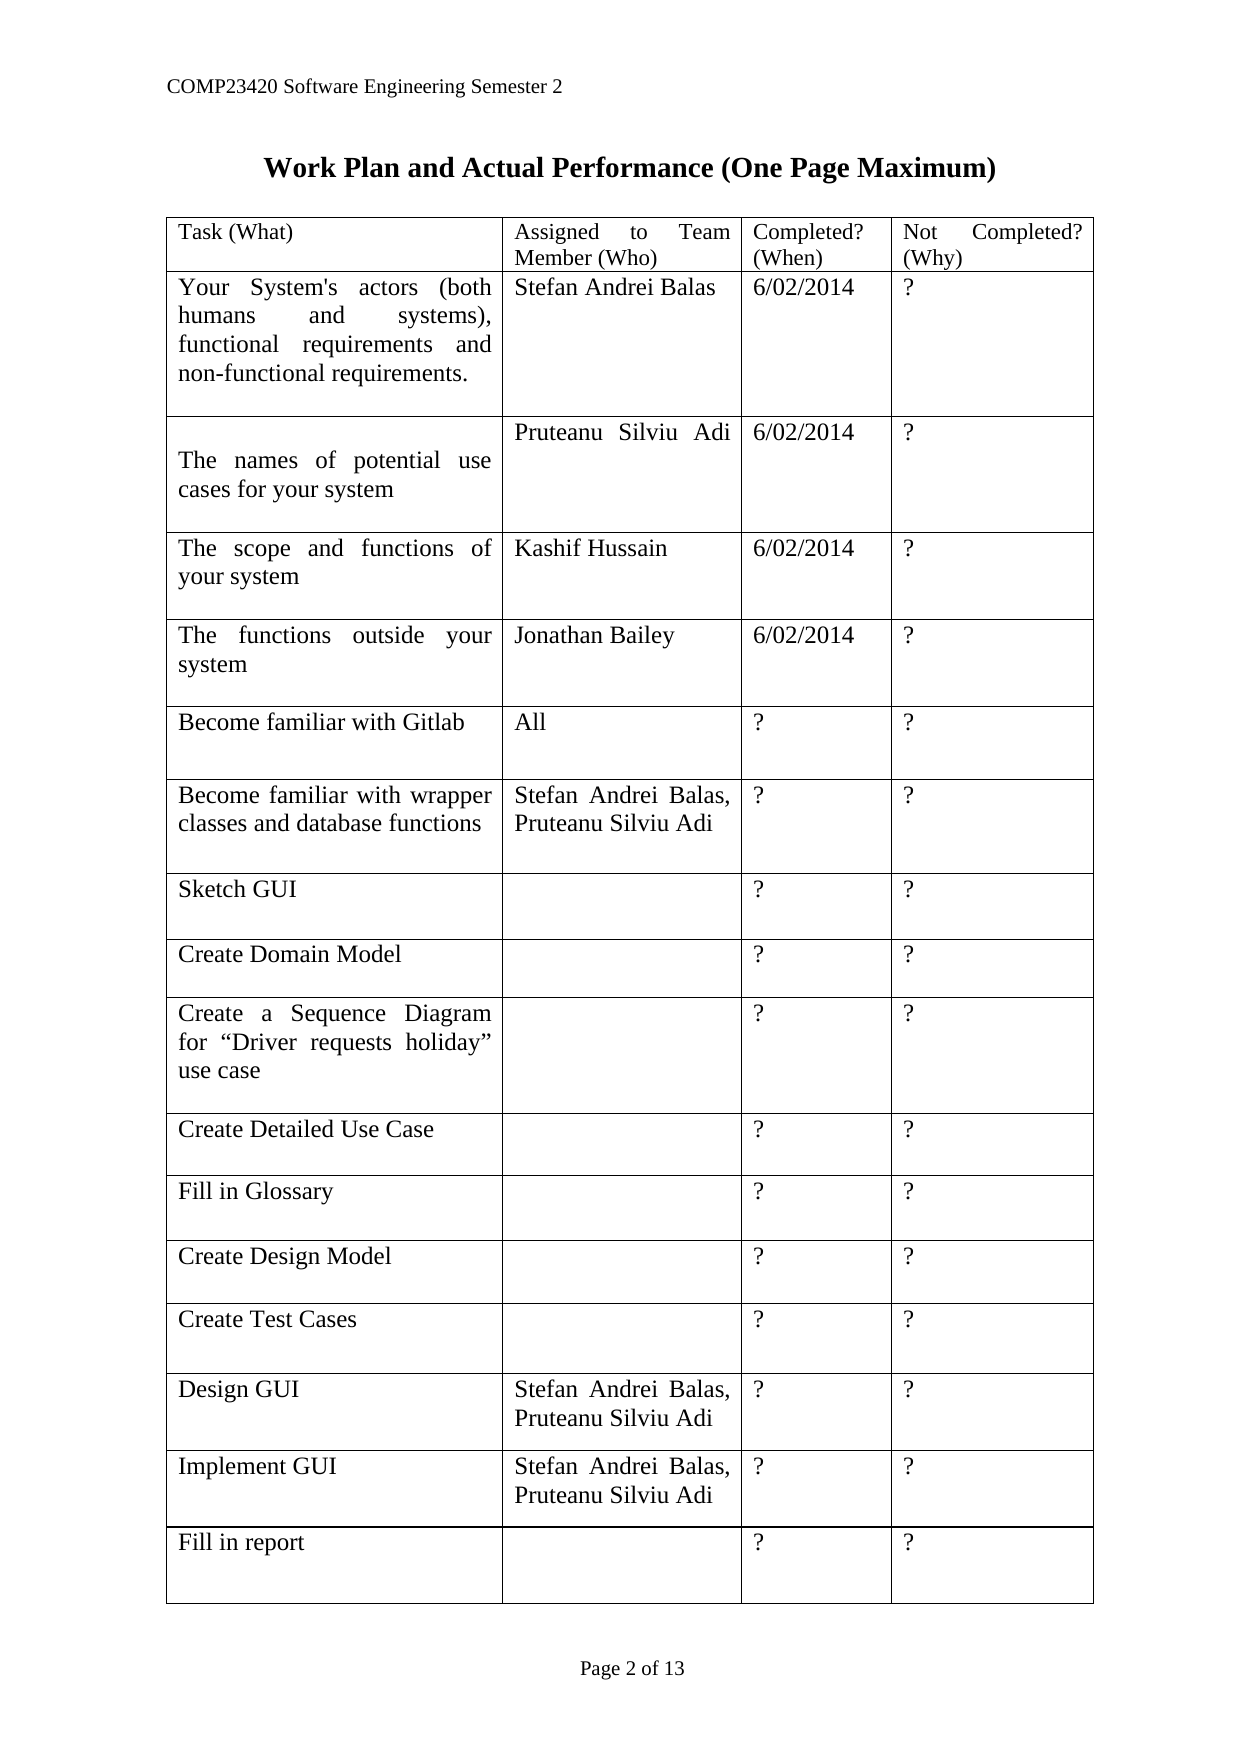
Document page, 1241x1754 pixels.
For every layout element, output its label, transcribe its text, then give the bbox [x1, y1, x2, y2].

table_cell Create a Sequence Diagram for “Driver requests holiday” use case [167, 998, 502, 1113]
table_cell ? [892, 998, 1093, 1113]
table_cell Create Test Cases [167, 1304, 502, 1373]
table_cell Jonathan Bailey [503, 620, 741, 706]
table_cell Stefan Andrei Balas, Pruteanu Silviu Adi [503, 780, 741, 873]
table_cell [503, 940, 741, 997]
table_header Assigned to Team Member (Who) [503, 218, 741, 271]
table_cell Stefan Andrei Balas, Pruteanu Silviu Adi [503, 1374, 741, 1450]
table_cell ? [892, 417, 1093, 532]
table_cell Design GUI [167, 1374, 502, 1450]
table_header Task (What) [167, 218, 502, 271]
text Work Plan and Actual Performance (One Page Maximum) [167, 150, 1092, 183]
table_cell ? [742, 780, 891, 873]
table_cell ? [742, 1528, 891, 1602]
table_cell ? [742, 874, 891, 938]
table_cell Become familiar with wrapper classes and database functions [167, 780, 502, 873]
table_cell ? [892, 1451, 1093, 1526]
table_cell Implement GUI [167, 1451, 502, 1526]
table_cell Sketch GUI [167, 874, 502, 938]
table_cell Fill in report [167, 1528, 502, 1602]
table_cell Create Detailed Use Case [167, 1114, 502, 1175]
table_cell ? [892, 1528, 1093, 1602]
table_cell [503, 874, 741, 938]
table_header Not Completed? (Why) [892, 218, 1093, 271]
table_cell [503, 1304, 741, 1373]
table_cell ? [892, 620, 1093, 706]
table_cell ? [742, 1114, 891, 1175]
table_cell Kashif Hussain [503, 533, 741, 619]
table_cell All [503, 707, 741, 779]
table_cell ? [742, 1304, 891, 1373]
table_cell Fill in Glossary [167, 1176, 502, 1240]
table_cell Stefan Andrei Balas, Pruteanu Silviu Adi [503, 1451, 741, 1526]
table_cell ? [892, 1374, 1093, 1450]
table_cell Stefan Andrei Balas [503, 272, 741, 416]
table_cell ? [742, 1374, 891, 1450]
table_cell ? [892, 1114, 1093, 1175]
table_cell The names of potential use cases for your system [167, 417, 502, 532]
table_cell [503, 1528, 741, 1602]
table_cell ? [892, 874, 1093, 938]
table_cell [503, 1176, 741, 1240]
table_cell ? [892, 1304, 1093, 1373]
table_cell ? [742, 1176, 891, 1240]
table_cell 6/02/2014 [742, 272, 891, 416]
table_cell [503, 1241, 741, 1303]
table_cell ? [742, 1451, 891, 1526]
table_cell The scope and functions of your system [167, 533, 502, 619]
table_cell ? [892, 1176, 1093, 1240]
table_cell ? [742, 998, 891, 1113]
table_cell 6/02/2014 [742, 417, 891, 532]
table_cell ? [892, 940, 1093, 997]
table_cell 6/02/2014 [742, 533, 891, 619]
table_cell ? [892, 1241, 1093, 1303]
table_cell Create Design Model [167, 1241, 502, 1303]
table_cell ? [892, 533, 1093, 619]
table_cell Your System's actors (both humans and systems), functional requirements and non-functional requirements. [167, 272, 502, 416]
table_cell 6/02/2014 [742, 620, 891, 706]
table_cell [503, 1114, 741, 1175]
table_cell ? [892, 780, 1093, 873]
table_cell Create Domain Model [167, 940, 502, 997]
table_cell ? [742, 940, 891, 997]
table_cell [503, 998, 741, 1113]
table_cell The functions outside your system [167, 620, 502, 706]
table_header Completed? (When) [742, 218, 891, 271]
table_cell ? [742, 707, 891, 779]
table_cell ? [892, 272, 1093, 416]
table_cell ? [742, 1241, 891, 1303]
table_cell Pruteanu Silviu Adi [503, 417, 741, 532]
table_cell ? [892, 707, 1093, 779]
table_cell Become familiar with Gitlab [167, 707, 502, 779]
